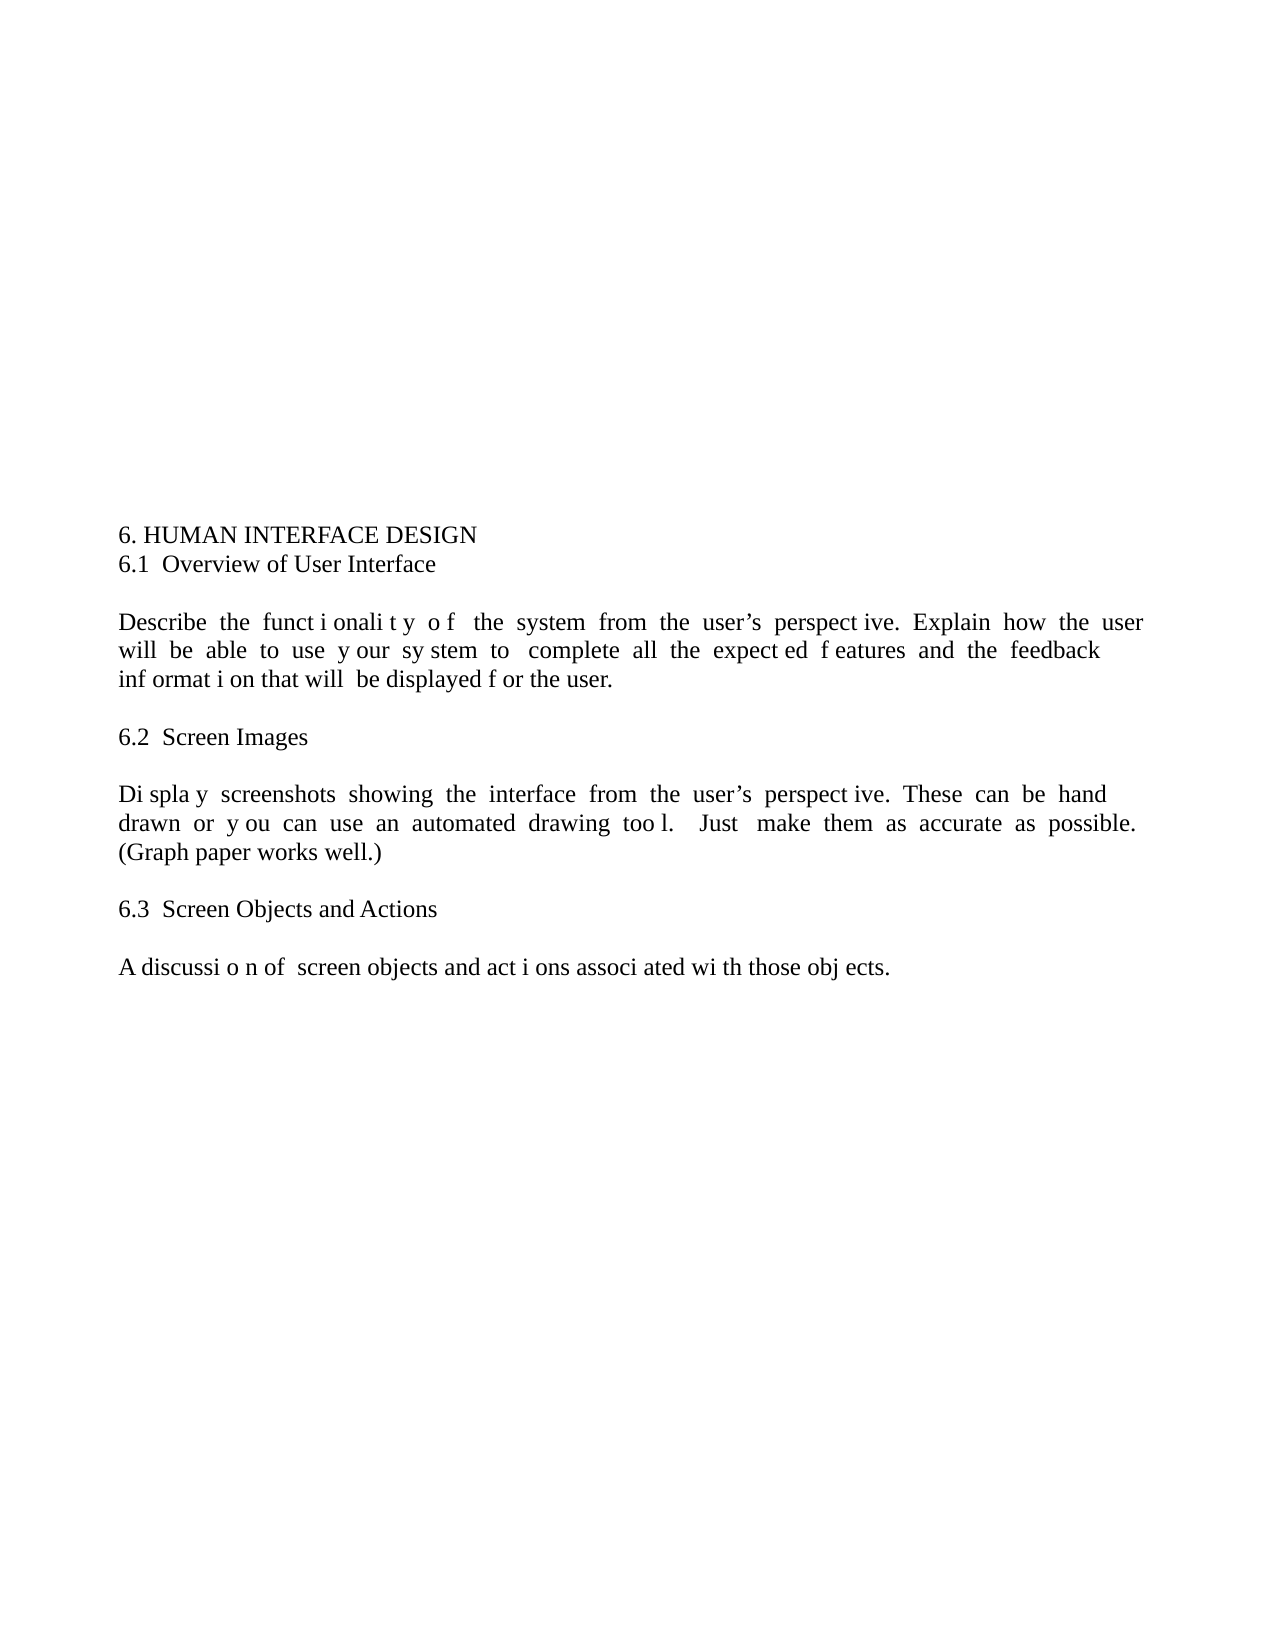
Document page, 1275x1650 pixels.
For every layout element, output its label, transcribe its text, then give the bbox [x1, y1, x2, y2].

text inf ormat i on that will be displayed f or the user. [118, 664, 1157, 693]
text drawn or y ou can use an automated drawing too l. Just make them as accurate as possible. [118, 808, 1157, 837]
text will be able to use y our sy stem to complete all the expect ed f eatures and the feedback [118, 636, 1157, 664]
text (Graph paper works well.) [118, 837, 1157, 866]
text 6.3 Screen Objects and Actions [118, 894, 1157, 923]
text 6.1 Overview of User Interface [118, 549, 1157, 578]
text 6.2 Screen Images [118, 722, 1157, 751]
text 6. HUMAN INTERFACE DESIGN [118, 521, 1157, 549]
text A discussi o n of screen objects and act i ons associ ated wi th those obj ects. [118, 952, 1157, 981]
text Di spla y screenshots showing the interface from the user’s perspect ive. These can be hand­ [118, 779, 1157, 808]
text Describe the funct i onali t y o f the system from the user’s perspect ive. Explain how the user [118, 607, 1157, 636]
